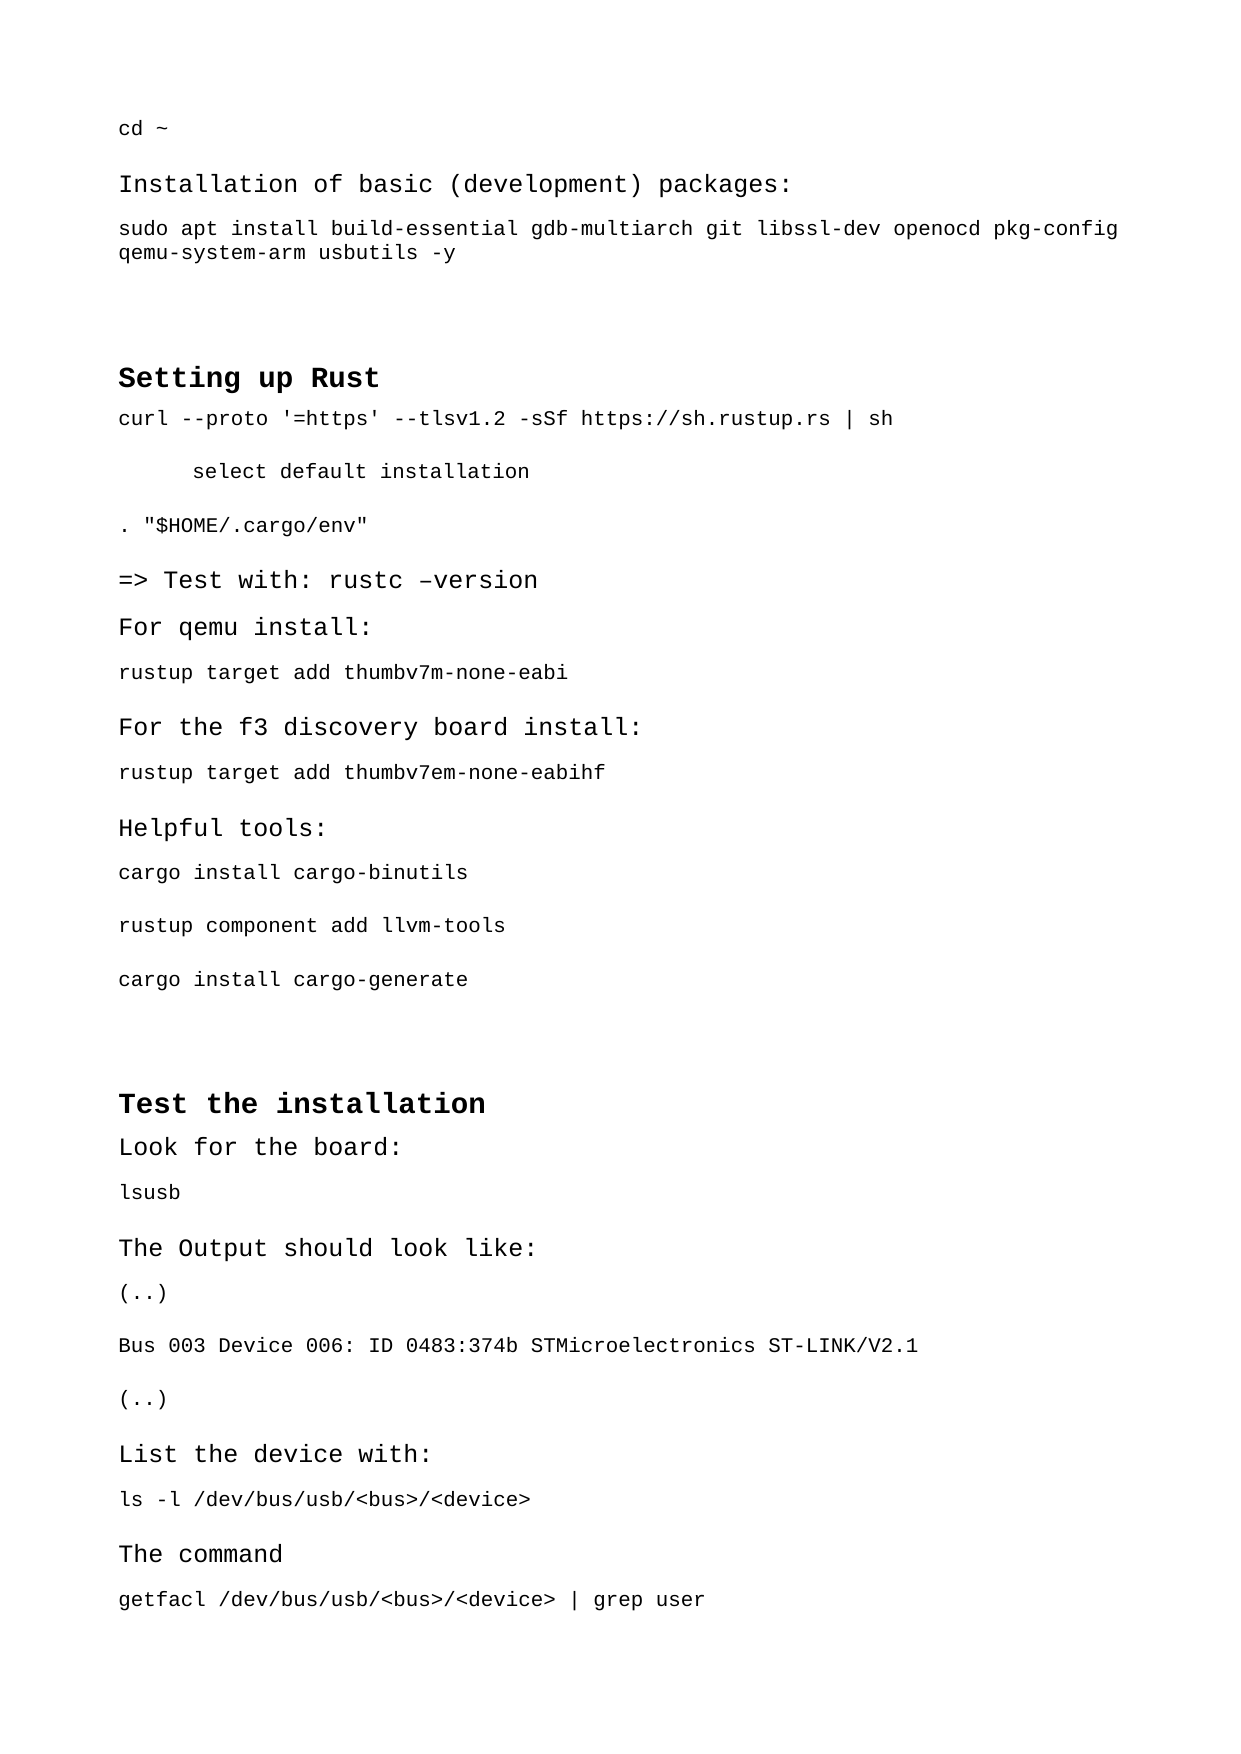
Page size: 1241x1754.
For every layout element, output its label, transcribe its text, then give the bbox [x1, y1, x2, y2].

text lsusb [118, 1182, 1122, 1206]
text The command [118, 1542, 1122, 1570]
subtitle Setting up Rust [118, 363, 1122, 396]
text . "$HOME/.cargo/env" [118, 514, 1122, 538]
text Installation of basic (development) packages: [118, 171, 1122, 199]
text (..) [118, 1282, 1122, 1306]
text Look for the board: [118, 1135, 1122, 1163]
subtitle Test the installation [118, 1089, 1122, 1122]
text getfacl /dev/bus/usb/<bus>/<device> | grep user [118, 1589, 1122, 1612]
text (..) [118, 1388, 1122, 1412]
text => Test with: rustc –version [118, 568, 1122, 596]
text curl --proto '=https' --tlsv1.2 -sSf https://sh.rustup.rs | sh [118, 408, 1122, 432]
text select default installation [118, 461, 1122, 485]
text List the device with: [118, 1442, 1122, 1470]
text cd ~ [118, 118, 1122, 142]
text For qemu install: [118, 615, 1122, 643]
text Bus 003 Device 006: ID 0483:374b STMicroelectronics ST-LINK/V2.1 [118, 1335, 1122, 1359]
text ls -l /dev/bus/usb/<bus>/<device> [118, 1489, 1122, 1512]
text rustup target add thumbv7em-none-eabihf [118, 762, 1122, 786]
text cargo install cargo-generate [118, 968, 1122, 992]
text Helpful tools: [118, 815, 1122, 843]
text rustup component add llvm-tools [118, 915, 1122, 939]
text cargo install cargo-binutils [118, 862, 1122, 886]
text The Output should look like: [118, 1235, 1122, 1263]
text For the f3 discovery board install: [118, 715, 1122, 743]
text rustup target add thumbv7m-none-eabi [118, 662, 1122, 686]
text sudo apt install build-essential gdb-multiarch git libssl-dev openocd pkg-config qemu-system-arm usbutils -y [118, 218, 1122, 266]
